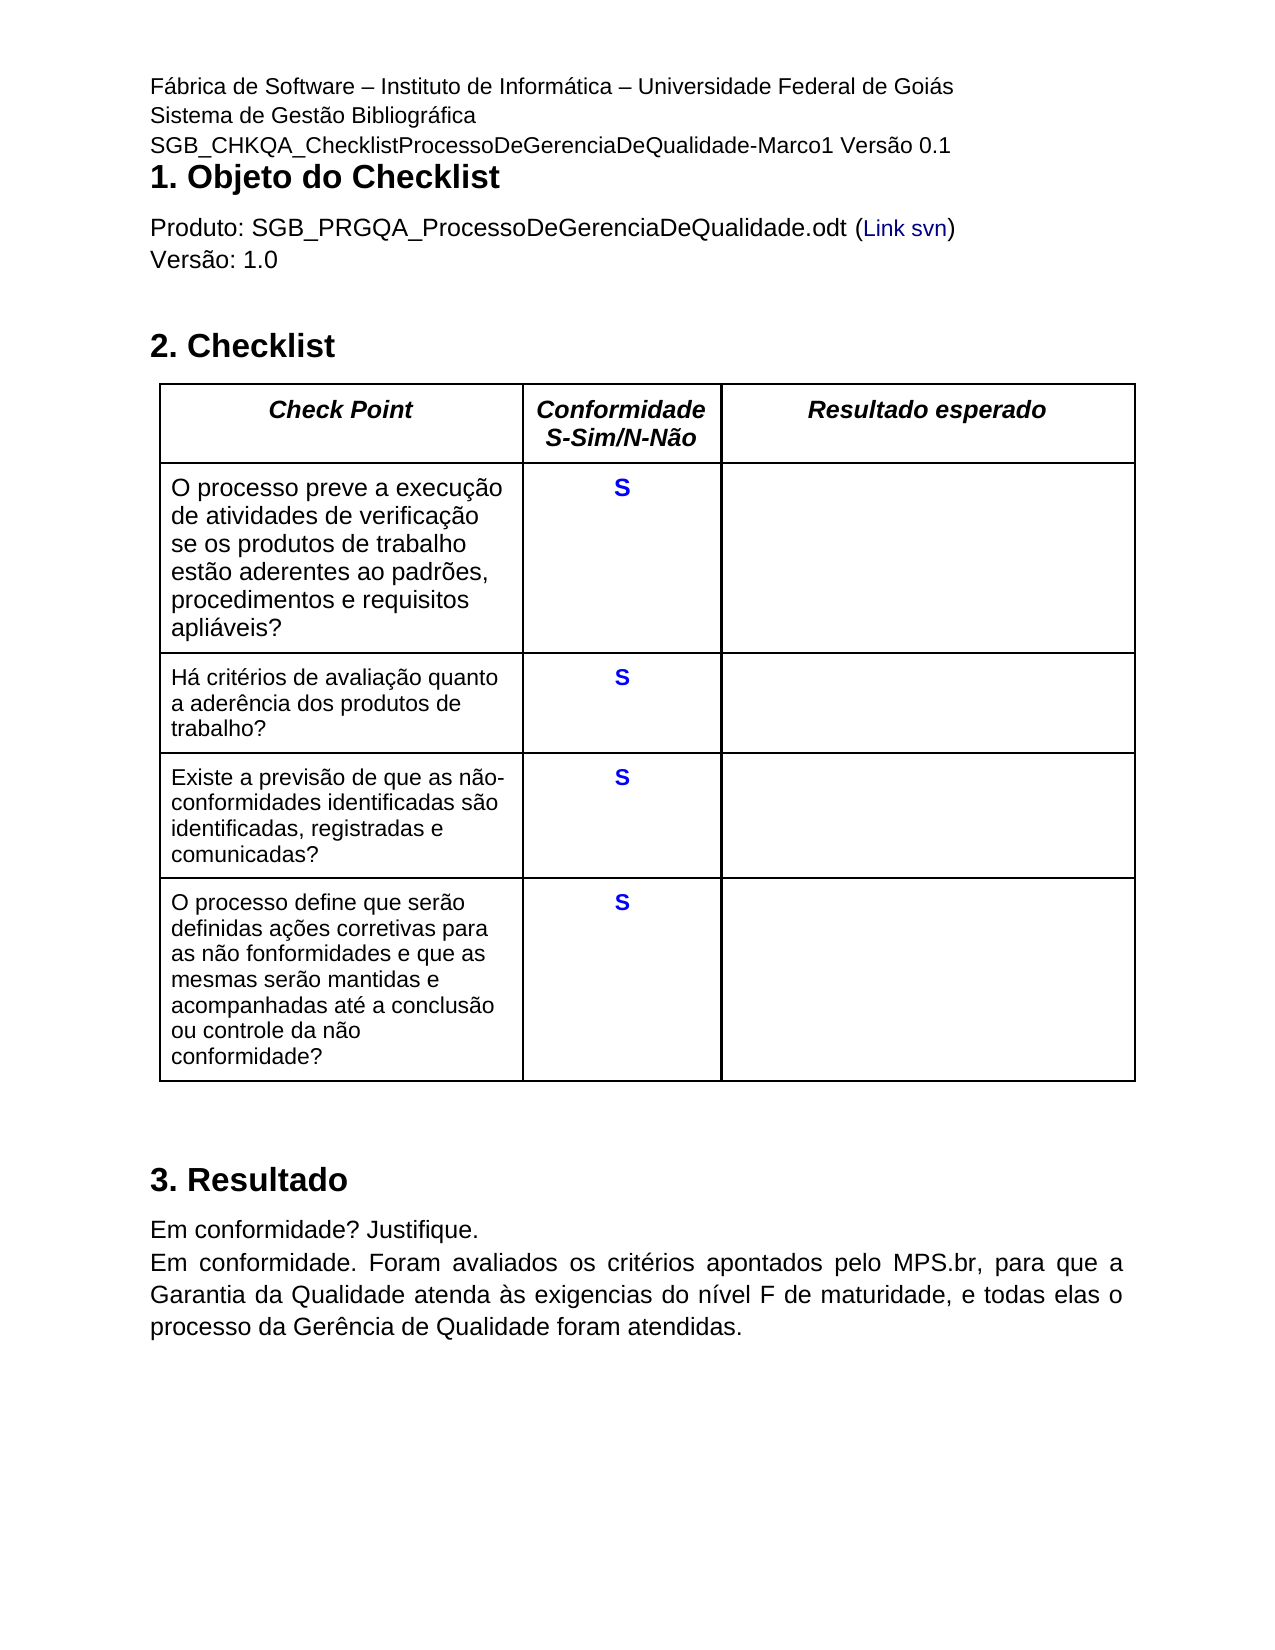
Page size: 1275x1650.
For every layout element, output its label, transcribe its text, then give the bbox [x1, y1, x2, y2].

table_cell Existe a previsão de que as não-conformidades identificadas são identificadas, registradas e comunicadas? [161, 754, 522, 877]
text Produto: SGB_PRGQA_ProcessoDeGerenciaDeQualidade.odt (Link svn) [150, 213, 1125, 241]
table_cell [723, 754, 1134, 877]
text Versão: 1.0 [150, 246, 1125, 273]
table_cell Há critérios de avaliação quanto a aderência dos produtos de trabalho? [161, 654, 522, 752]
subtitle 2. Checklist [150, 328, 1125, 365]
table_cell [723, 879, 1134, 1079]
subtitle 1. Objeto do Checklist [150, 158, 1125, 195]
table_header Check Point [161, 385, 522, 462]
table_cell O processo preve a execução de atividades de verificação se os produtos de trabalho estão aderentes ao padrões, procedimentos e requisitos apliáveis? [161, 464, 522, 652]
table_cell S [524, 464, 720, 652]
table_cell [723, 464, 1134, 652]
table_header Resultado esperado [723, 385, 1134, 462]
text Em conformidade. Foram avaliados os critérios apontados pelo MPS.br, para que a Garantia da Qualidade atenda às exigencias do nível F de maturidade, e todas elas o processo da Gerência de Qualidade foram atendidas. [150, 1248, 1125, 1341]
table_cell S [524, 654, 720, 752]
table_cell O processo define que serão definidas ações corretivas para as não fonformidades e que as mesmas serão mantidas e acompanhadas até a conclusão ou controle da não conformidade? [161, 879, 522, 1079]
table_cell S [524, 754, 720, 877]
subtitle 3. Resultado [150, 1161, 1125, 1198]
table_cell S [524, 879, 720, 1079]
text Em conformidade? Justifique. [150, 1216, 1125, 1244]
table_header Conformidade S-Sim/N-Não [524, 385, 720, 462]
table_cell [723, 654, 1134, 752]
